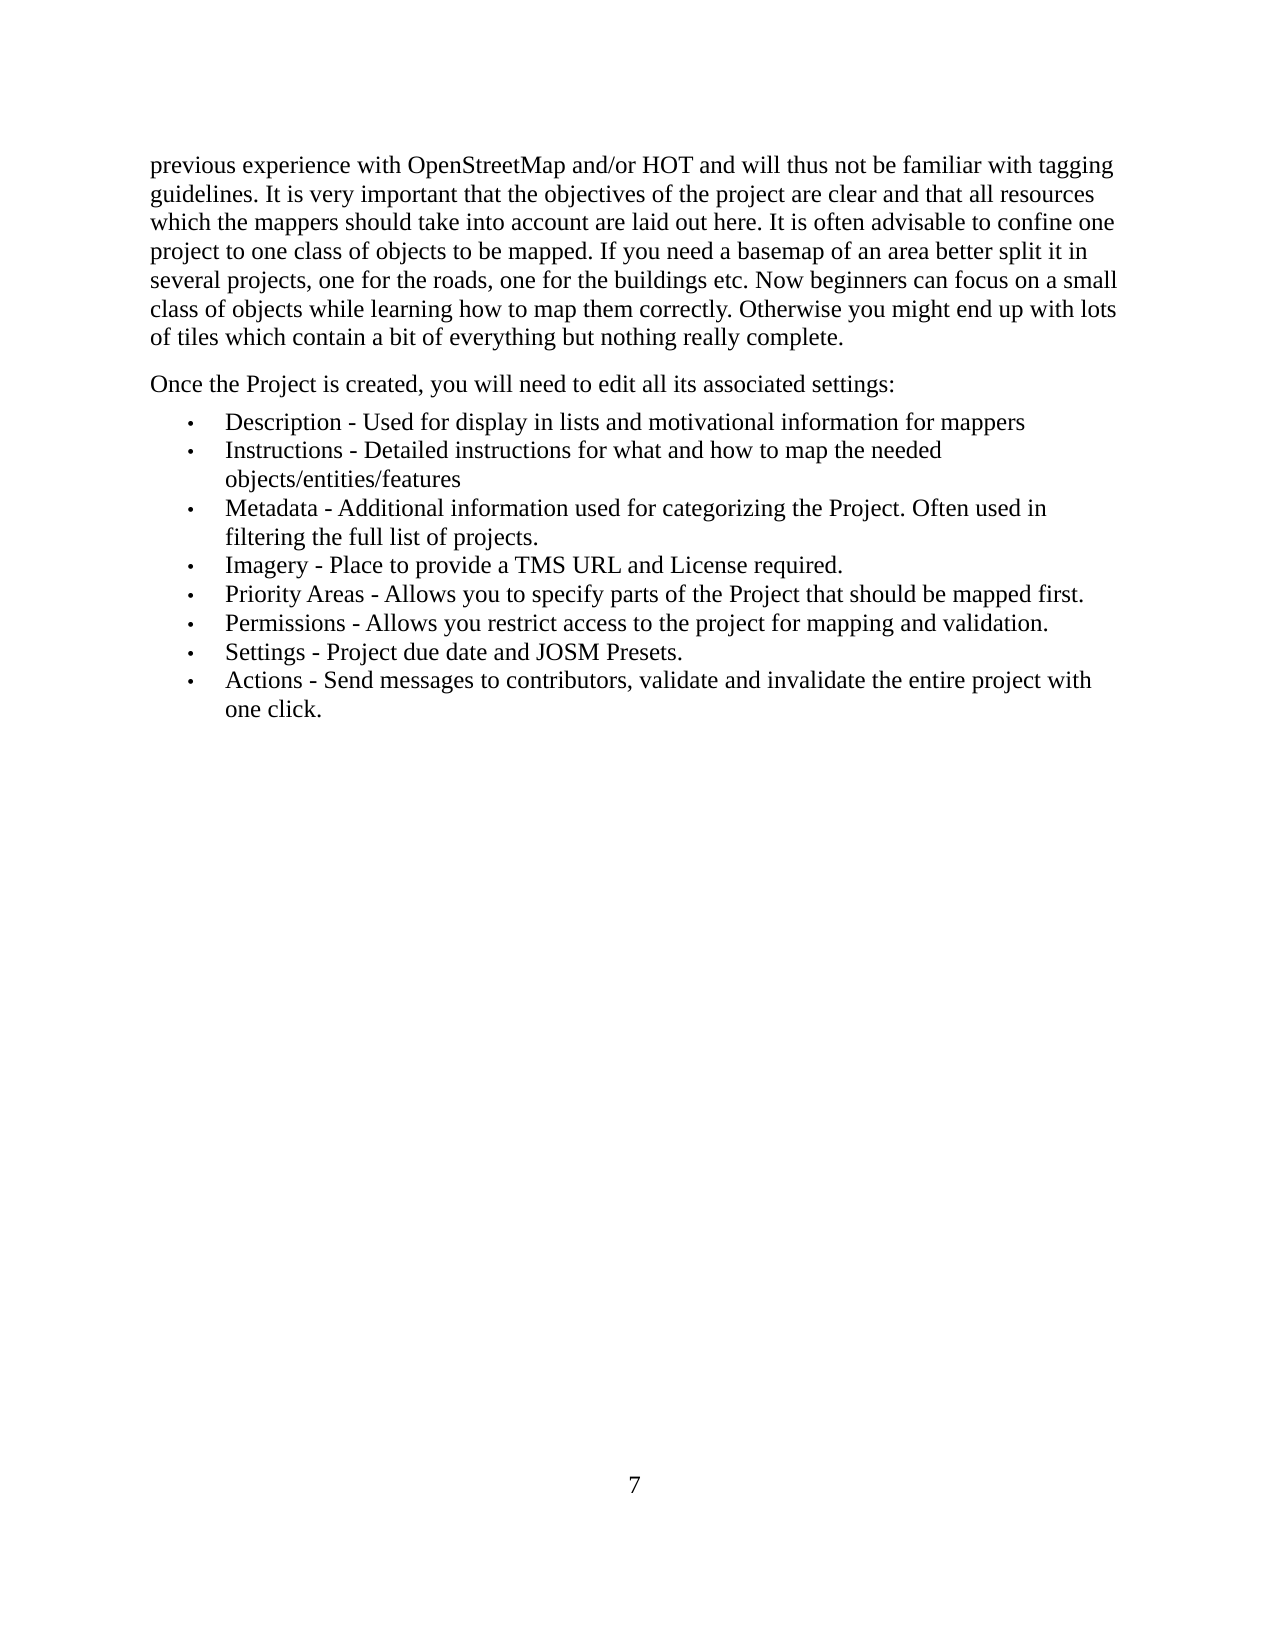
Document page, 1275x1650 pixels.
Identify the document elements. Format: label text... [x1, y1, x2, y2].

list Permissions - Allows you restrict access to the project for mapping and validation. [187, 608, 1125, 637]
list Settings - Project due date and JOSM Presets. [187, 637, 1125, 666]
list Description - Used for display in lists and motivational information for mappers [187, 407, 1125, 436]
list Actions - Send messages to contributors, validate and invalidate the entire project with one click. [187, 666, 1125, 723]
text Once the Project is created, you will need to edit all its associated settings: [150, 369, 1125, 398]
list Metadata - Additional information used for categorizing the Project. Often used in filtering the full list of projects. [187, 493, 1125, 551]
list Imagery - Place to provide a TMS URL and License required. [187, 551, 1125, 579]
list Priority Areas - Allows you to specify parts of the Project that should be mapped first. [187, 579, 1125, 608]
list Instructions - Detailed instructions for what and how to map the needed objects/entities/features [187, 436, 1125, 493]
text previous experience with OpenStreetMap and/or HOT and will thus not be familiar with tagging guidelines. It is very important that the objectives of the project are clear and that all resources which the mappers should take into account are laid out here. It is often advisable to confine one project to one class of objects to be mapped. If you need a basemap of an area better split it in several projects, one for the roads, one for the buildings etc. Now beginners can focus on a small class of objects while learning how to map them correctly. Otherwise you might end up with lots of tiles which contain a bit of everything but nothing really complete. [150, 150, 1125, 351]
